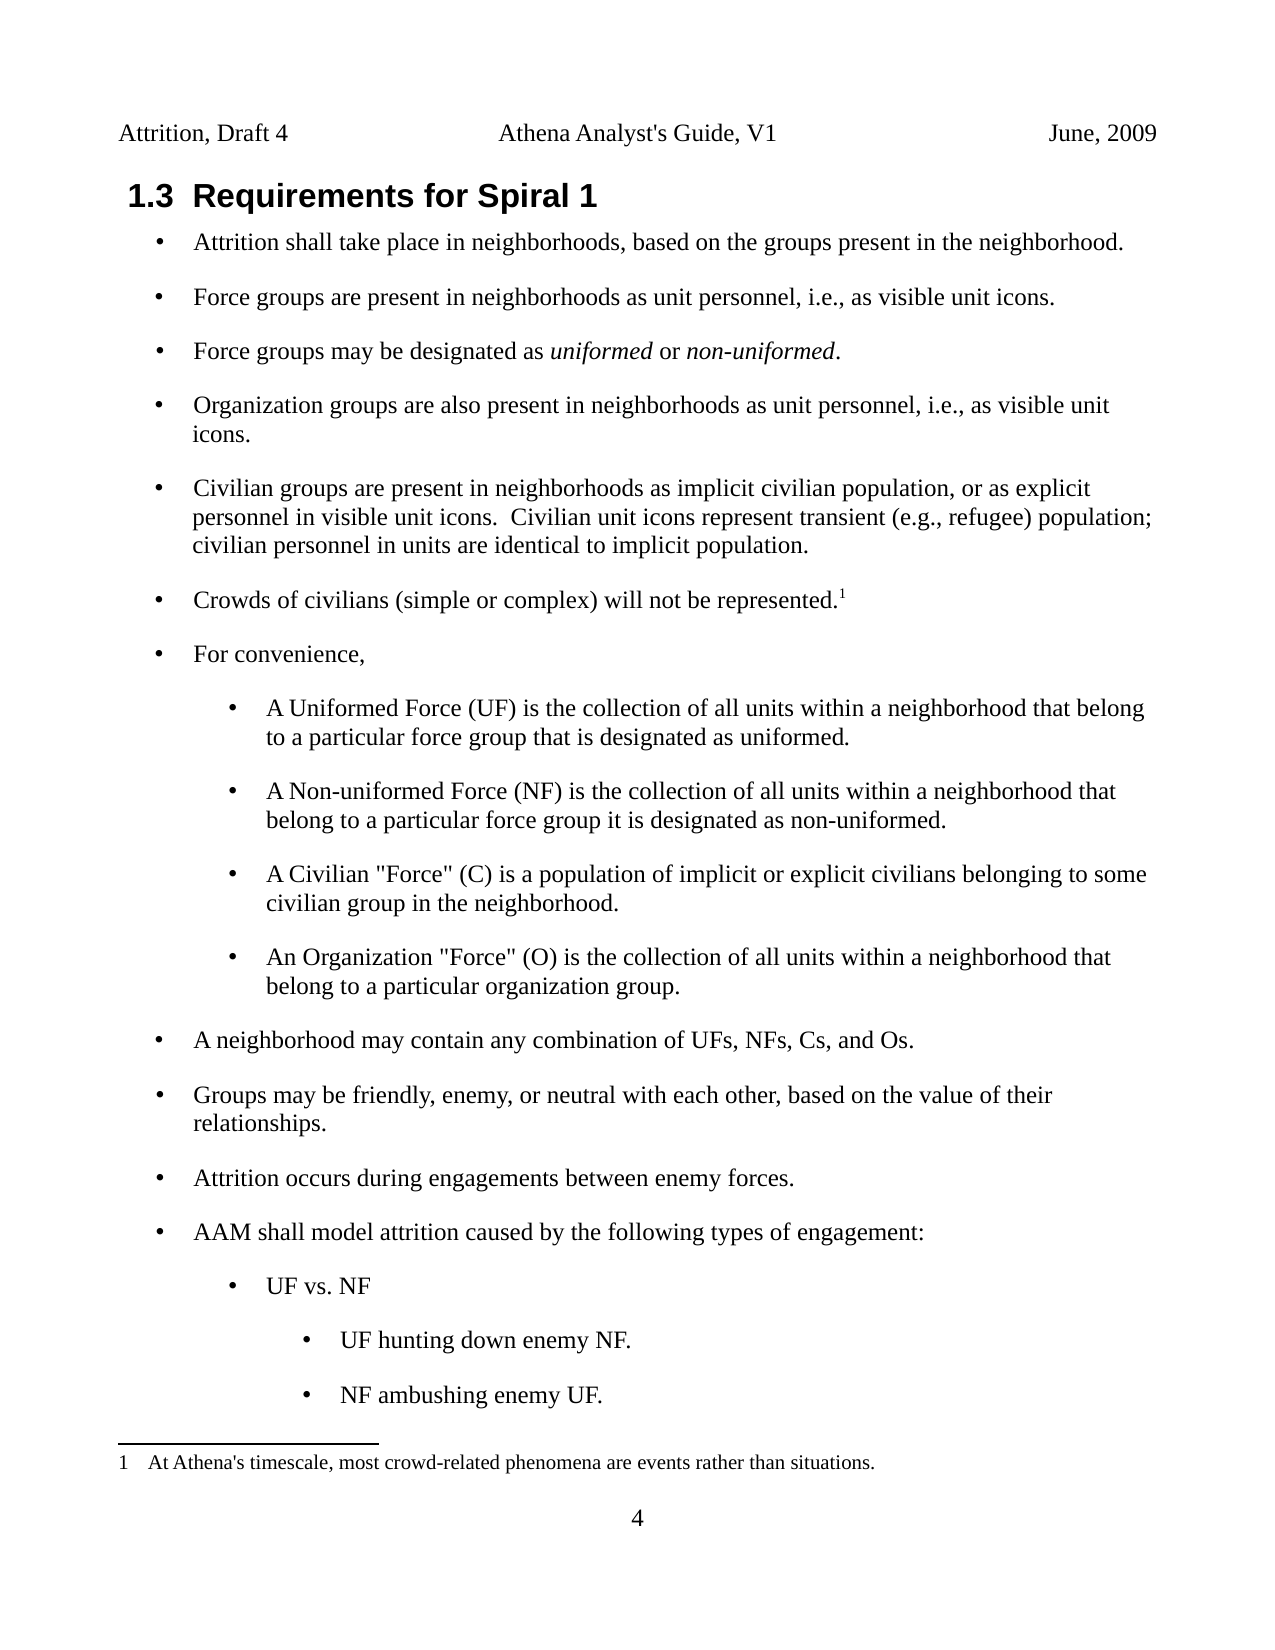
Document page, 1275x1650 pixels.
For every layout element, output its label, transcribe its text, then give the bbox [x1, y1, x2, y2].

list Attrition occurs during engagements between enemy forces. [156, 1163, 1157, 1192]
list A Civilian "Force" (C) is a population of implicit or explicit civilians belonging to some civilian group in the neighborhood. [228, 859, 1157, 917]
list NF ambushing enemy UF. [302, 1380, 1157, 1409]
list An Organization "Force" (O) is the collection of all units within a neighborhood that belong to a particular organization group. [228, 942, 1157, 1000]
list Force groups are present in neighborhoods as unit personnel, i.e., as visible unit icons. [154, 282, 1157, 310]
list A Uniformed Force (UF) is the collection of all units within a neighborhood that belong to a particular force group that is designated as uniformed. [228, 693, 1157, 751]
list For convenience, [154, 639, 1157, 668]
list UF hunting down enemy NF. [302, 1326, 1157, 1354]
list Civilian groups are present in neighborhoods as implicit civilian population, or as explicit personnel in visible unit icons. Civilian unit icons represent transient (e.g., refugee) population; civilian personnel in units are identical to implicit population. [154, 473, 1157, 559]
subtitle Requirements for Spiral 1 [118, 176, 1157, 215]
list AAM shall model attrition caused by the following types of engagement: [156, 1217, 1157, 1246]
list A Non-uniformed Force (NF) is the collection of all units within a neighborhood that belong to a particular force group it is designated as non-uniformed. [228, 776, 1157, 834]
list Groups may be friendly, enemy, or neutral with each other, based on the value of their relationships. [156, 1080, 1157, 1137]
list Crowds of civilians (simple or complex) will not be represented. [154, 585, 1157, 614]
list Force groups may be designated as uniformed or non-uniformed. [156, 336, 1157, 364]
list UF vs. NF [228, 1271, 1157, 1300]
list At Athena's timescale, most crowd-related phenomena are events rather than situations. [118, 1449, 1157, 1474]
list Attrition shall take place in neighborhoods, based on the groups present in the neighborhood. [156, 227, 1157, 256]
list Organization groups are also present in neighborhoods as unit personnel, i.e., as visible unit icons. [154, 390, 1157, 448]
list A neighborhood may contain any combination of UFs, NFs, Cs, and Os. [154, 1026, 1157, 1054]
